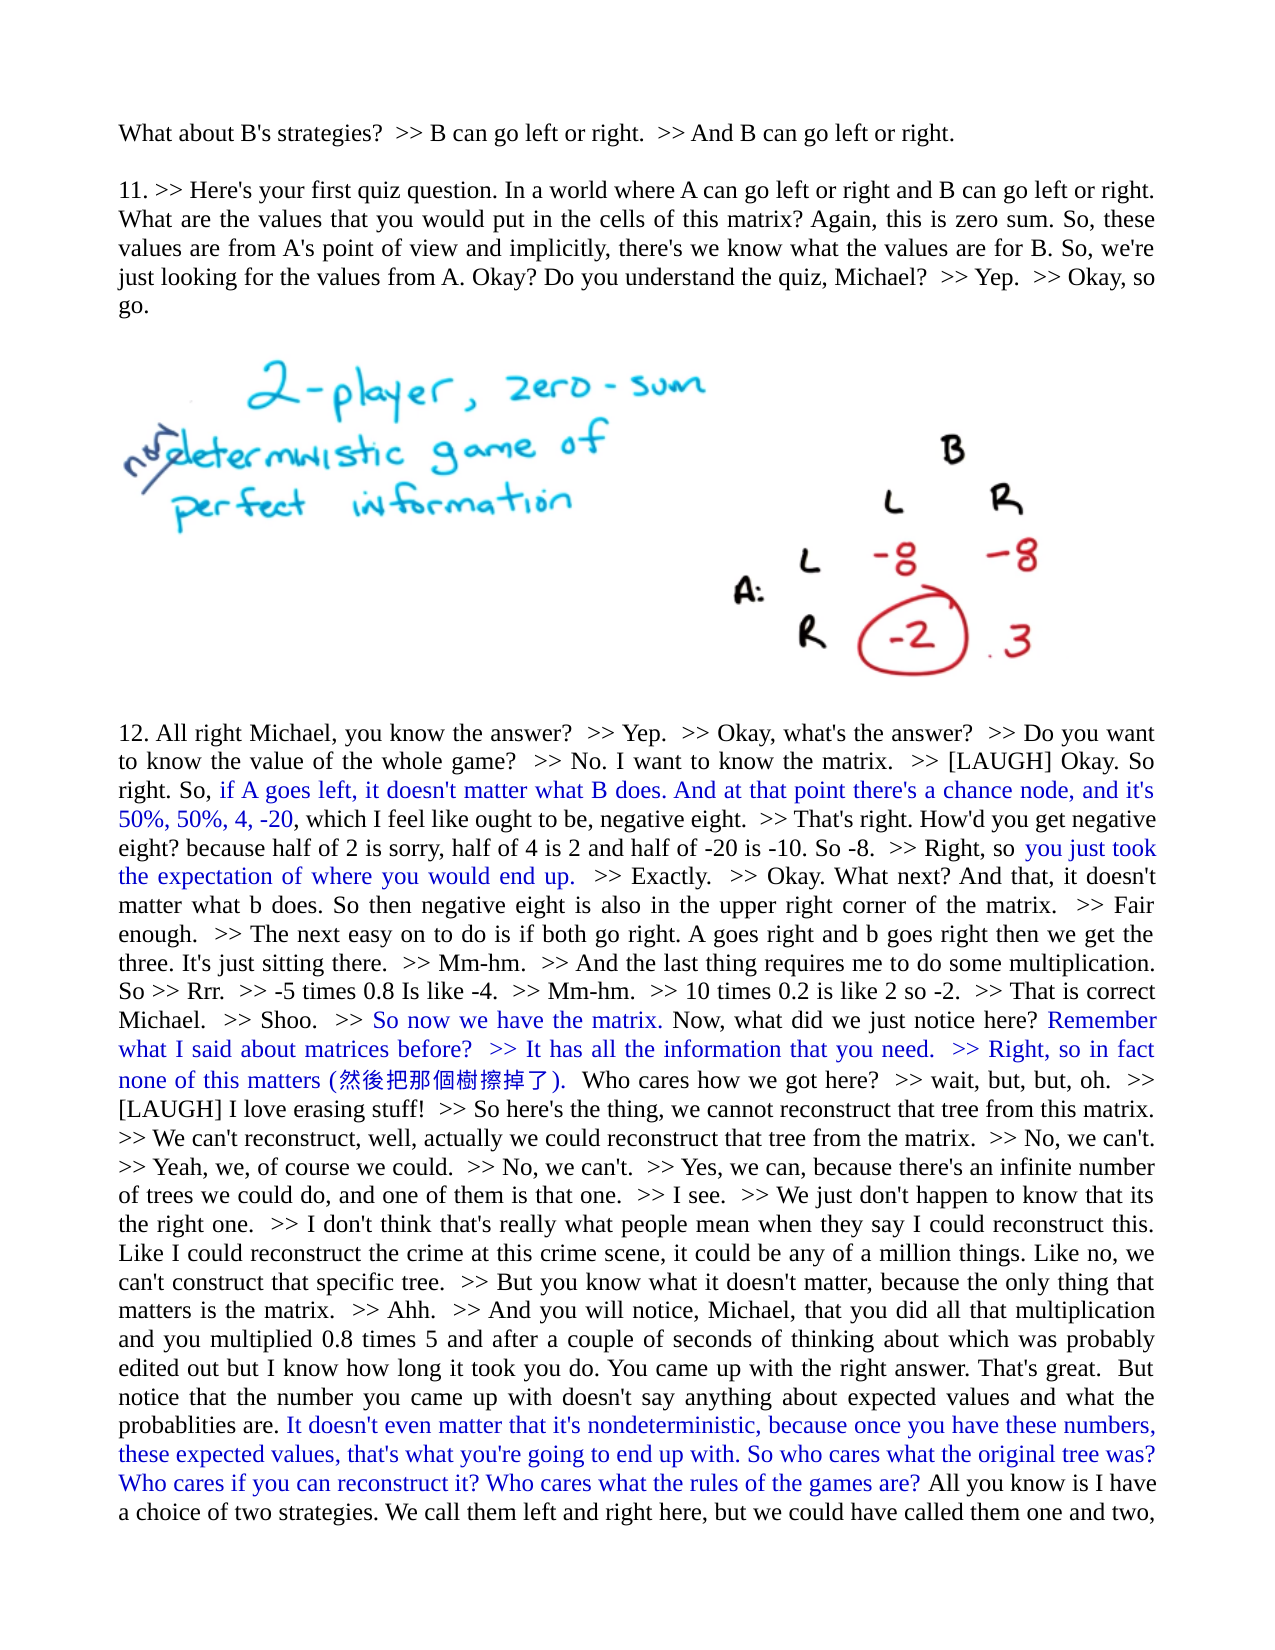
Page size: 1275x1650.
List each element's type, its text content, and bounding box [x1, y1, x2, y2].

text What about B's strategies? >> B can go left or right. >> And B can go left or right. [118, 118, 1157, 147]
picture [118, 348, 1157, 689]
text 11. >> Here's your first quiz question. In a world where A can go left or right and B can go left or right. What are the values that you would put in the cells of this matrix? Again, this is zero sum. So, these values are from A's point of view and implicitly, there's we know what the values are for B. So, we're just looking for the values from A. Okay? Do you understand the quiz, Michael? >> Yep. >> Okay, so go. [118, 176, 1157, 319]
text 12. All right Michael, you know the answer? >> Yep. >> Okay, what's the answer? >> Do you want to know the value of the whole game? >> No. I want to know the matrix. >> [LAUGH] Okay. So right. So, if A goes left, it doesn't matter what B does. And at that point there's a chance node, and it's 50%, 50%, 4, -20, which I feel like ought to be, negative eight. >> That's right. How'd you get negative eight? because half of 2 is sorry, half of 4 is 2 and half of -20 is -10. So -8. >> Right, so you just took the expectation of where you would end up. >> Exactly. >> Okay. What next? And that, it doesn't matter what b does. So then negative eight is also in the upper right corner of the matrix. >> Fair enough. >> The next easy on to do is if both go right. A goes right and b goes right then we get the three. It's just sitting there. >> Mm-hm. >> And the last thing requires me to do some multiplication. So >> Rrr. >> -5 times 0.8 Is like -4. >> Mm-hm. >> 10 times 0.2 is like 2 so -2. >> That is correct Michael. >> Shoo. >> So now we have the matrix. Now, what did we just notice here? Remember what I said about matrices before? >> It has all the information that you need. >> Right, so in fact none of this matters (然後把那個樹擦掉了). Who cares how we got here? >> wait, but, but, oh. >> [LAUGH] I love erasing stuff! >> So here's the thing, we cannot reconstruct that tree from this matrix. >> We can't reconstruct, well, actually we could reconstruct that tree from the matrix. >> No, we can't. >> Yeah, we, of course we could. >> No, we can't. >> Yes, we can, because there's an infinite number of trees we could do, and one of them is that one. >> I see. >> We just don't happen to know that its the right one. >> I don't think that's really what people mean when they say I could reconstruct this. Like I could reconstruct the crime at this crime scene, it could be any of a million things. Like no, we can't construct that specific tree. >> But you know what it doesn't matter, because the only thing that matters is the matrix. >> Ahh. >> And you will notice, Michael, that you did all that multiplication and you multiplied 0.8 times 5 and after a couple of seconds of thinking about which was probably edited out but I know how long it took you do. You came up with the right answer. That's great. But notice that the number you came up with doesn't say anything about expected values and what the probablities are. It doesn't even matter that it's nondeterministic, because once you have these numbers, these expected values, that's what you're going to end up with. So who cares what the original tree was? Who cares if you can reconstruct it? Who cares what the rules of the games are? All you know is I have a choice of two strategies. We call them left and right here, but we could have called them one and two, [118, 718, 1157, 1526]
